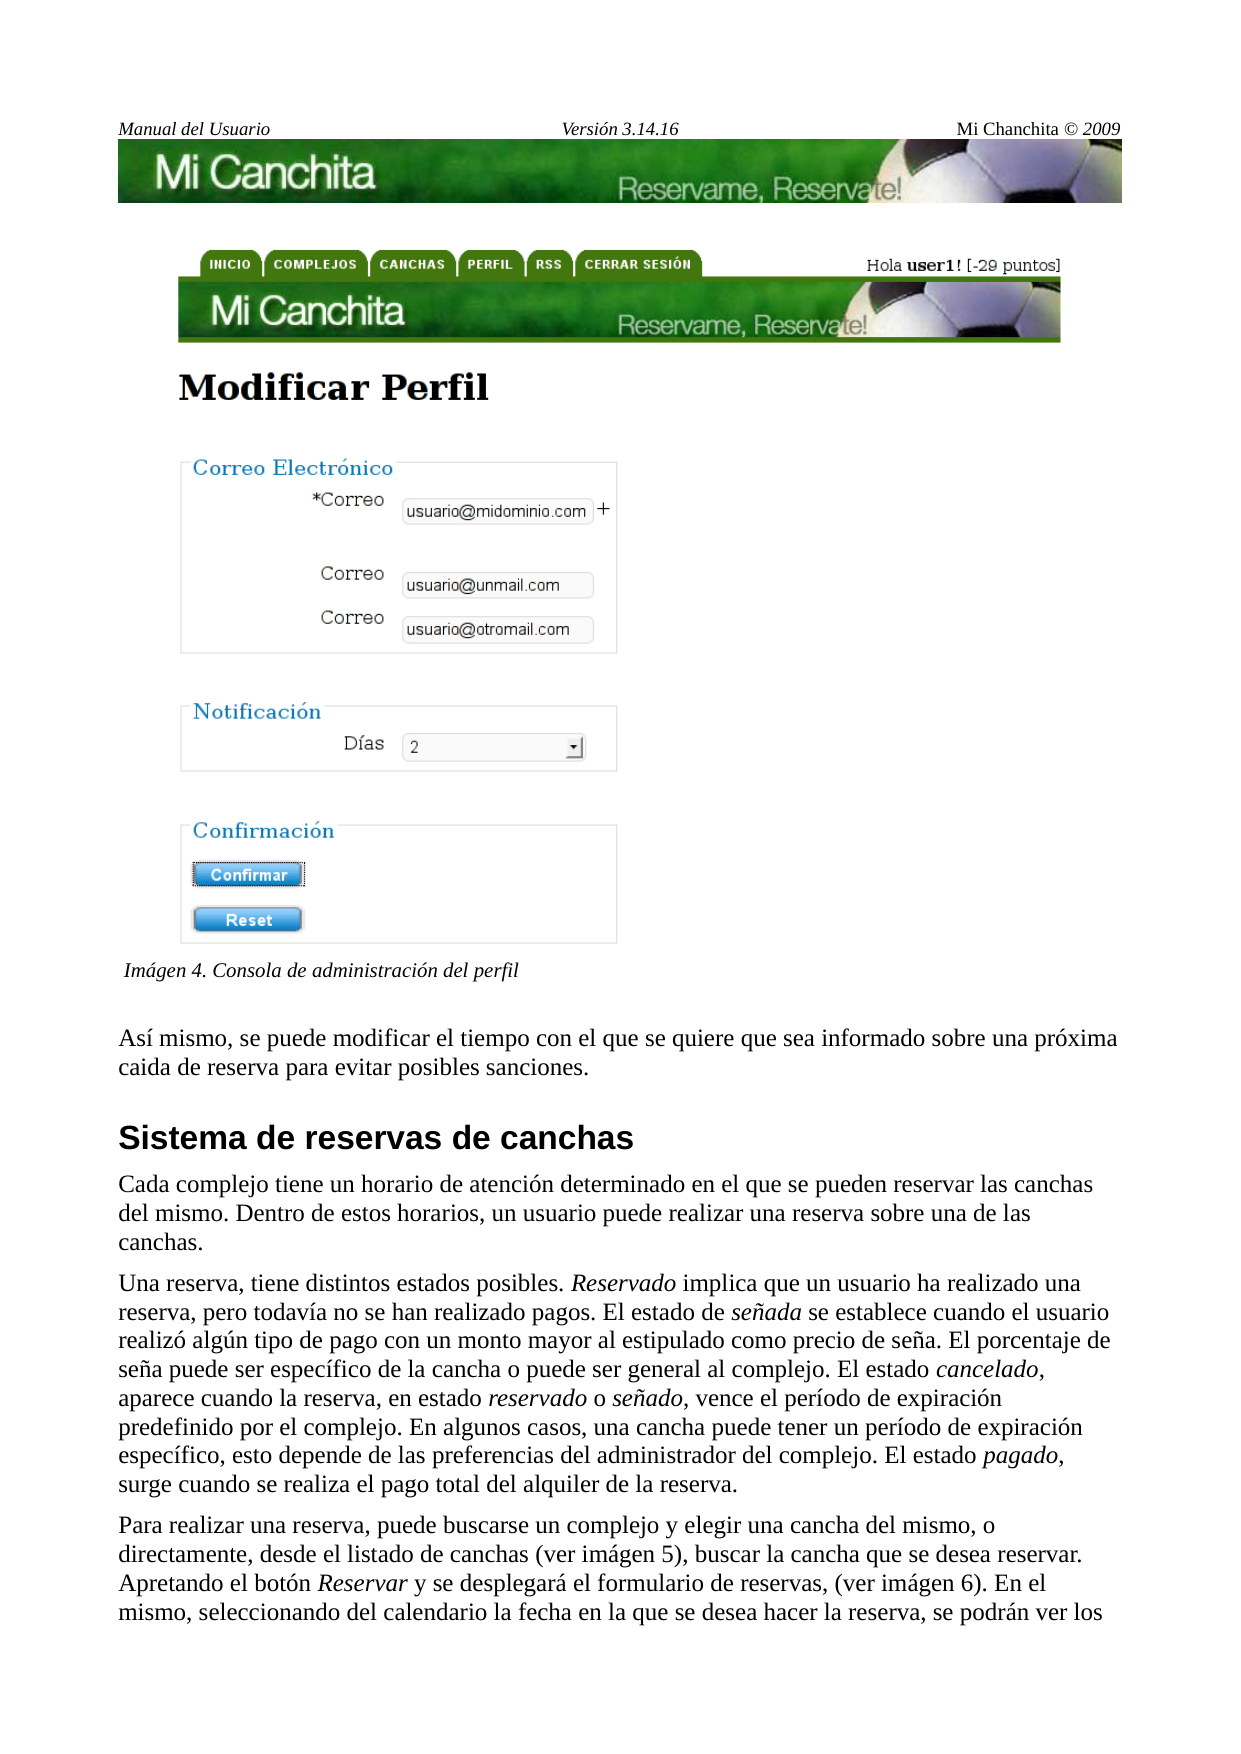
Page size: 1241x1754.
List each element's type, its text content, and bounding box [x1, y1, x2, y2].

picture [118, 139, 1122, 203]
subtitle Sistema de reservas de canchas [118, 1118, 1122, 1157]
text Cada complejo tiene un horario de atención determinado en el que se pueden reservar las canchas del mismo. Dentro de estos horarios, un usuario puede realizar una reserva sobre una de las canchas. [118, 1169, 1122, 1256]
text Imágen 4. Consola de administración del perfil [124, 225, 1116, 982]
text Una reserva, tiene distintos estados posibles. Reservado implica que un usuario ha realizado una reserva, pero todavía no se han realizado pagos. El estado de señada se establece cuando el usuario realizó algún tipo de pago con un monto mayor al estipulado como precio de seña. El porcentaje de seña puede ser específico de la cancha o puede ser general al complejo. El estado cancelado, aparece cuando la reserva, en estado reservado o señado, vence el período de expiración predefinido por el complejo. En algunos casos, una cancha puede tener un período de expiración específico, esto depende de las preferencias del administrador del complejo. El estado pagado, surge cuando se realiza el pago total del alquiler de la reserva. [118, 1268, 1122, 1498]
text Para realizar una reserva, puede buscarse un complejo y elegir una cancha del mismo, o directamente, desde el listado de canchas (ver imágen 5), buscar la cancha que se desea reservar. Apretando el botón Reservar y se desplegará el formulario de reservas, (ver imágen 6). En el mismo, seleccionando del calendario la fecha en la que se desea hacer la reserva, se podrán ver los [118, 1511, 1122, 1626]
picture [164, 239, 1076, 958]
text Así mismo, se puede modificar el tiempo con el que se quiere que sea informado sobre una próxima caida de reserva para evitar posibles sanciones. [118, 1023, 1122, 1081]
